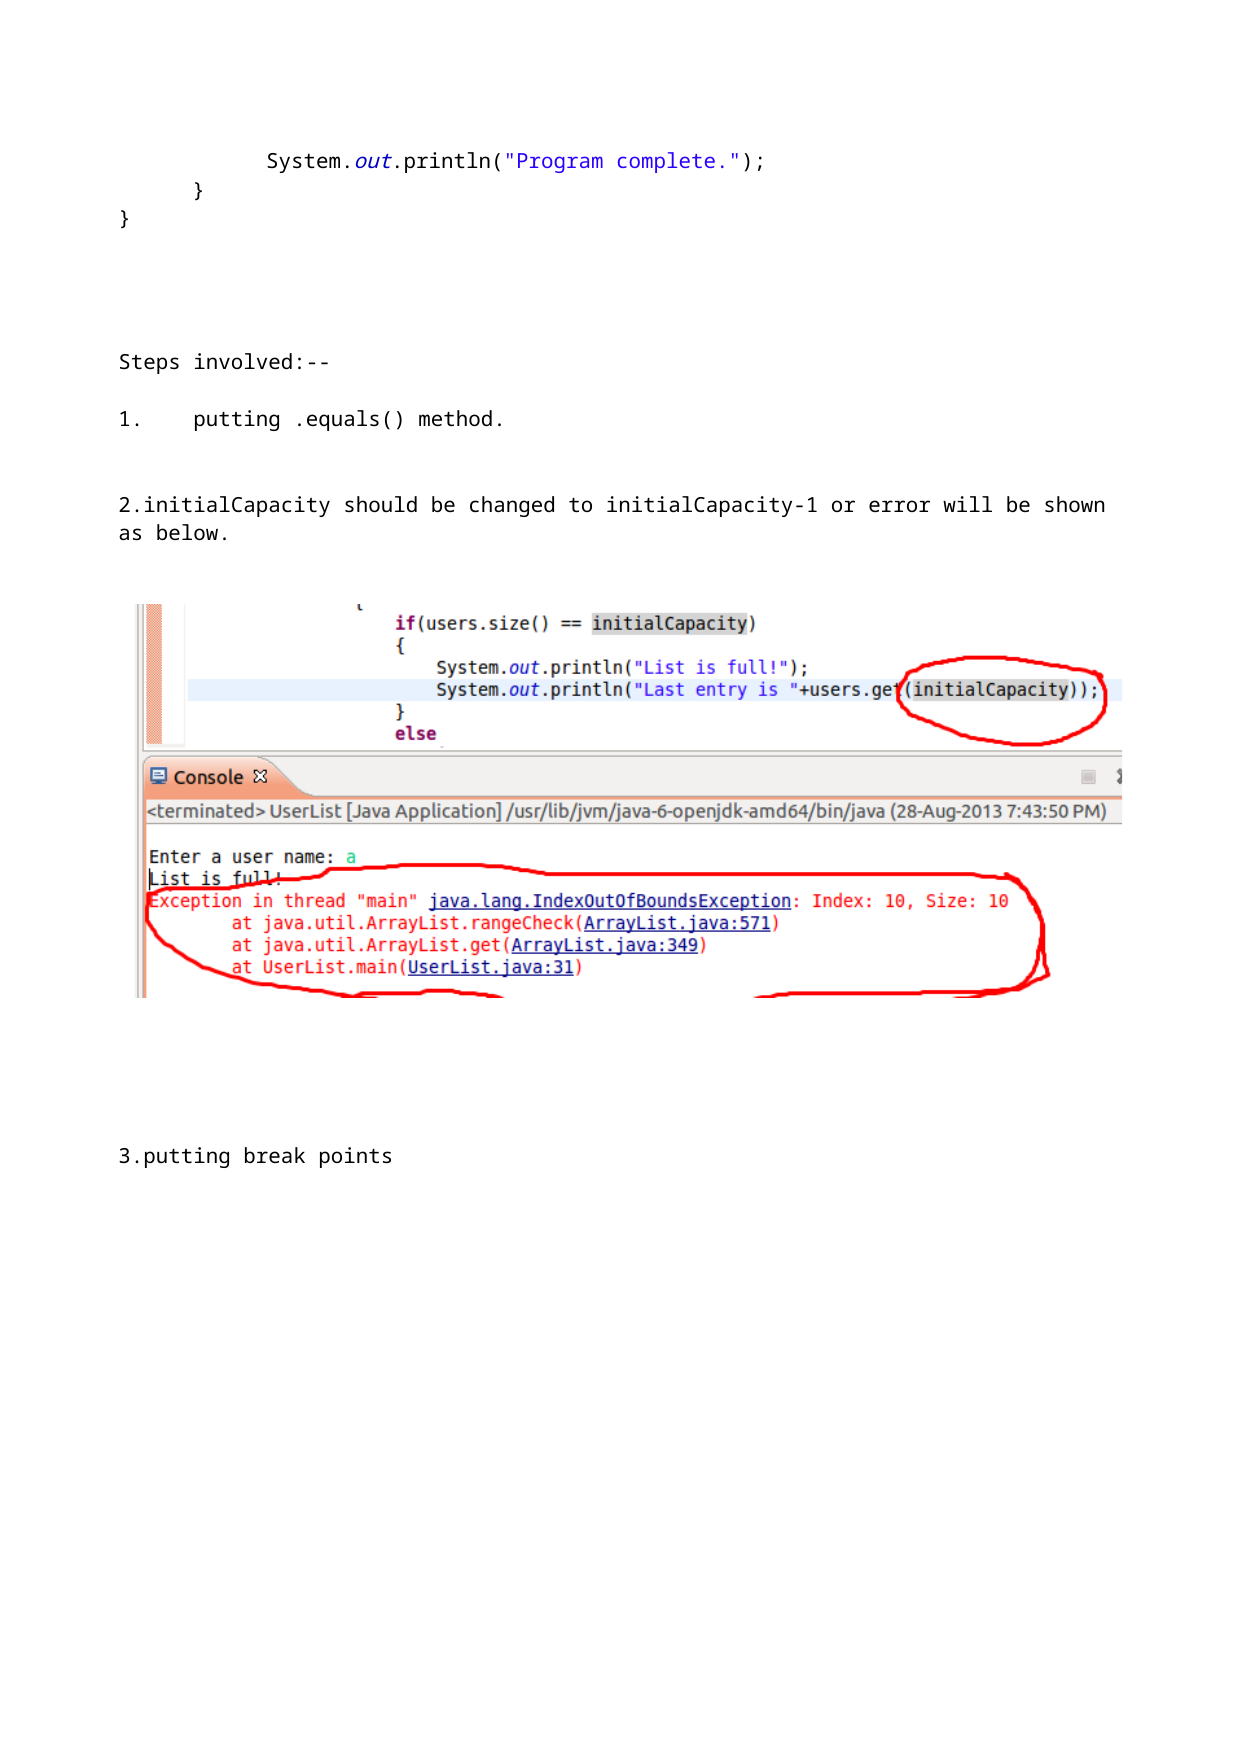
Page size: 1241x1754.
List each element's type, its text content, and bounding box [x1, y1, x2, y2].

text 3.putting break points [118, 1141, 1122, 1170]
text 2.initialCapacity should be changed to initialCapacity-1 or error will be shown as below. [118, 490, 1122, 547]
text } [118, 175, 1122, 203]
text System.out.println("Program complete."); [118, 147, 1122, 175]
list putting .equals() method. [118, 404, 1122, 432]
text Steps involved:-- [118, 347, 1122, 375]
picture [118, 604, 1123, 998]
text } [118, 203, 1122, 232]
